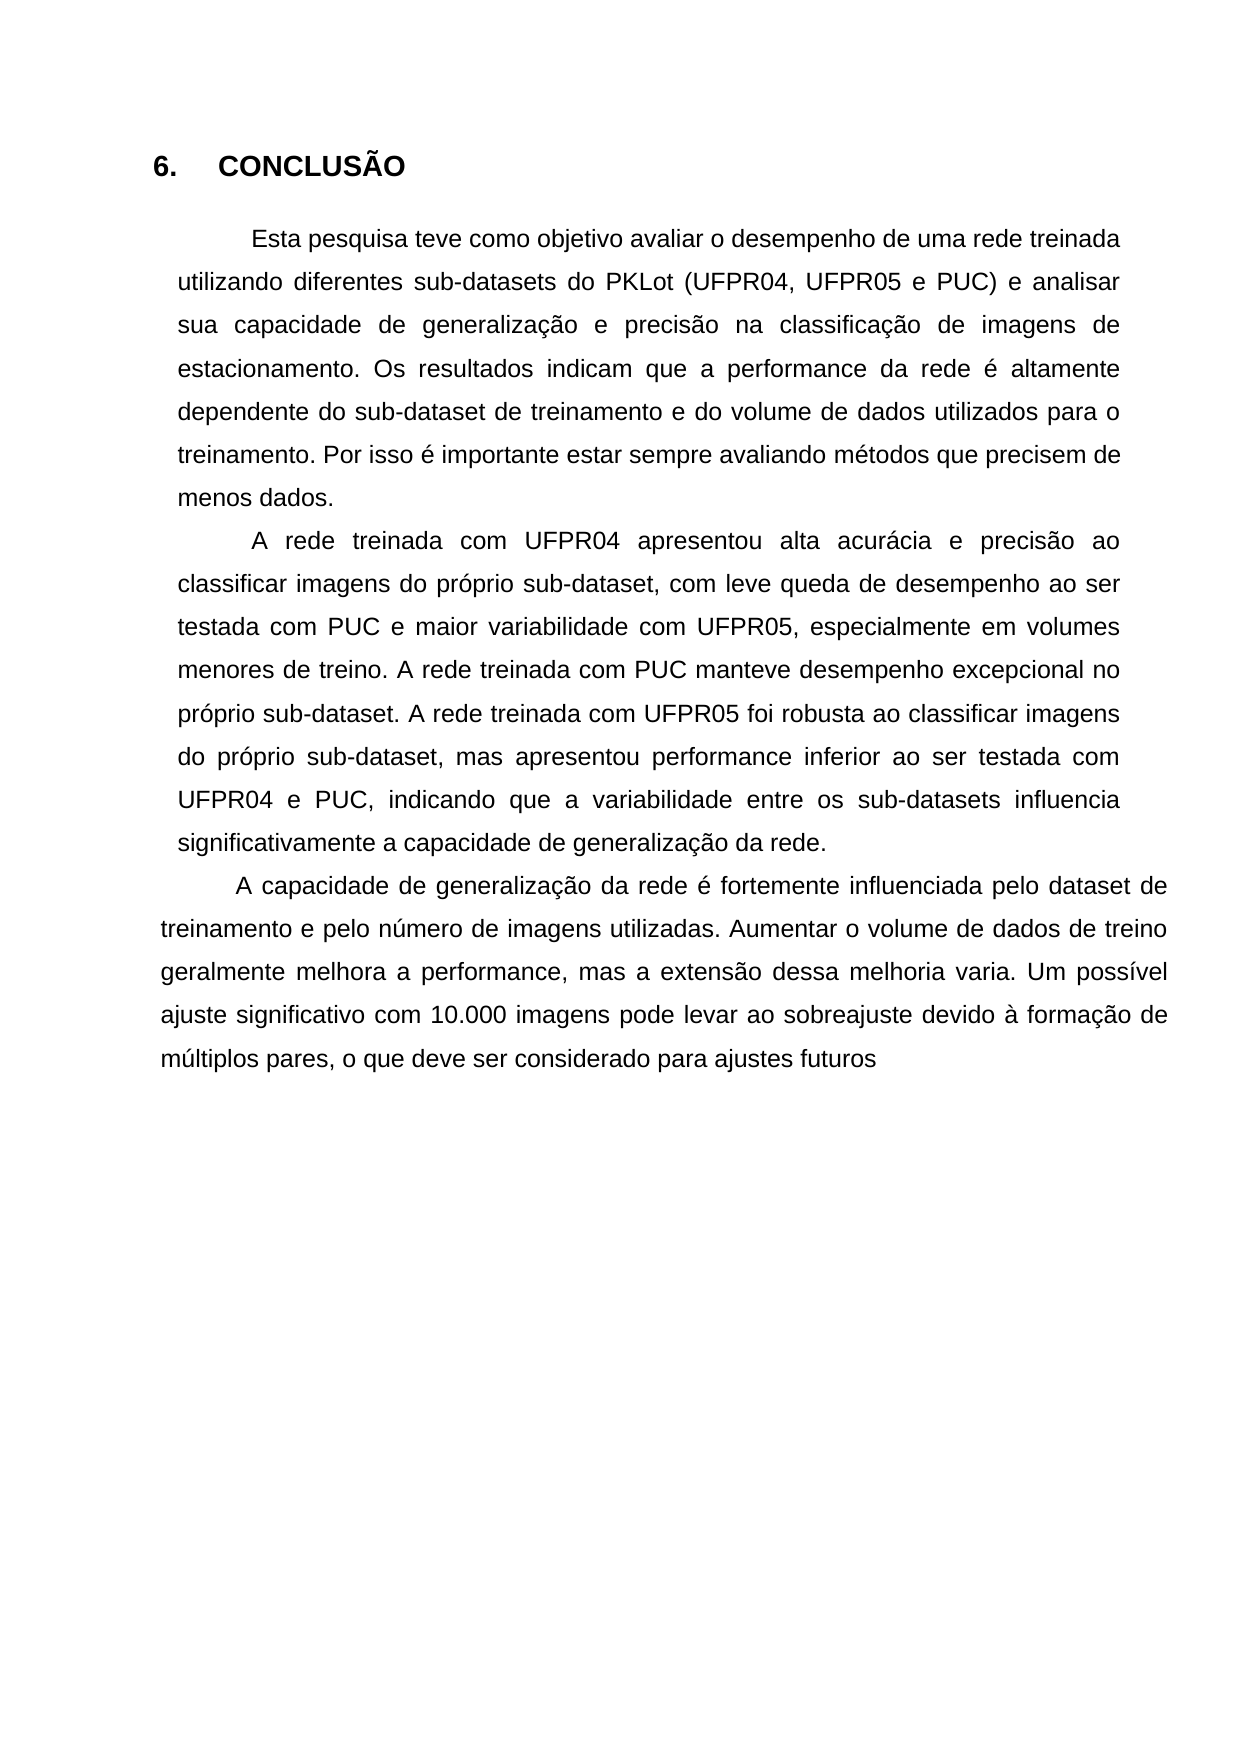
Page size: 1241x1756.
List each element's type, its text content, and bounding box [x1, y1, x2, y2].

text A capacidade de generalização da rede é fortemente influenciada pelo dataset de treinamento e pelo número de imagens utilizadas. Aumentar o volume de dados de treino geralmente melhora a performance, mas a extensão dessa melhoria varia. Um possível ajuste significativo com 10.000 imagens pode levar ao sobreajuste devido à formação de múltiplos pares, o que deve ser considerado para ajustes futuros [160, 871, 1169, 1072]
text Esta pesquisa teve como objetivo avaliar o desempenho de uma rede treinada utilizando diferentes sub-datasets do PKLot (UFPR04, UFPR05 e PUC) e analisar sua capacidade de generalização e precisão na classificação de imagens de estacionamento. Os resultados indicam que a performance da rede é altamente dependente do sub-dataset de treinamento e do volume de dados utilizados para o treinamento. Por isso é importante estar sempre avaliando métodos que precisem de menos dados. [177, 224, 1122, 512]
subtitle CONCLUSÃO [177, 149, 1169, 182]
text A rede treinada com UFPR04 apresentou alta acurácia e precisão ao classificar imagens do próprio sub-dataset, com leve queda de desempenho ao ser testada com PUC e maior variabilidade com UFPR05, especialmente em volumes menores de treino. A rede treinada com PUC manteve desempenho excepcional no próprio sub-dataset. A rede treinada com UFPR05 foi robusta ao classificar imagens do próprio sub-dataset, mas apresentou performance inferior ao ser testada com UFPR04 e PUC, indicando que a variabilidade entre os sub-datasets influencia significativamente a capacidade de generalização da rede. [177, 526, 1122, 857]
